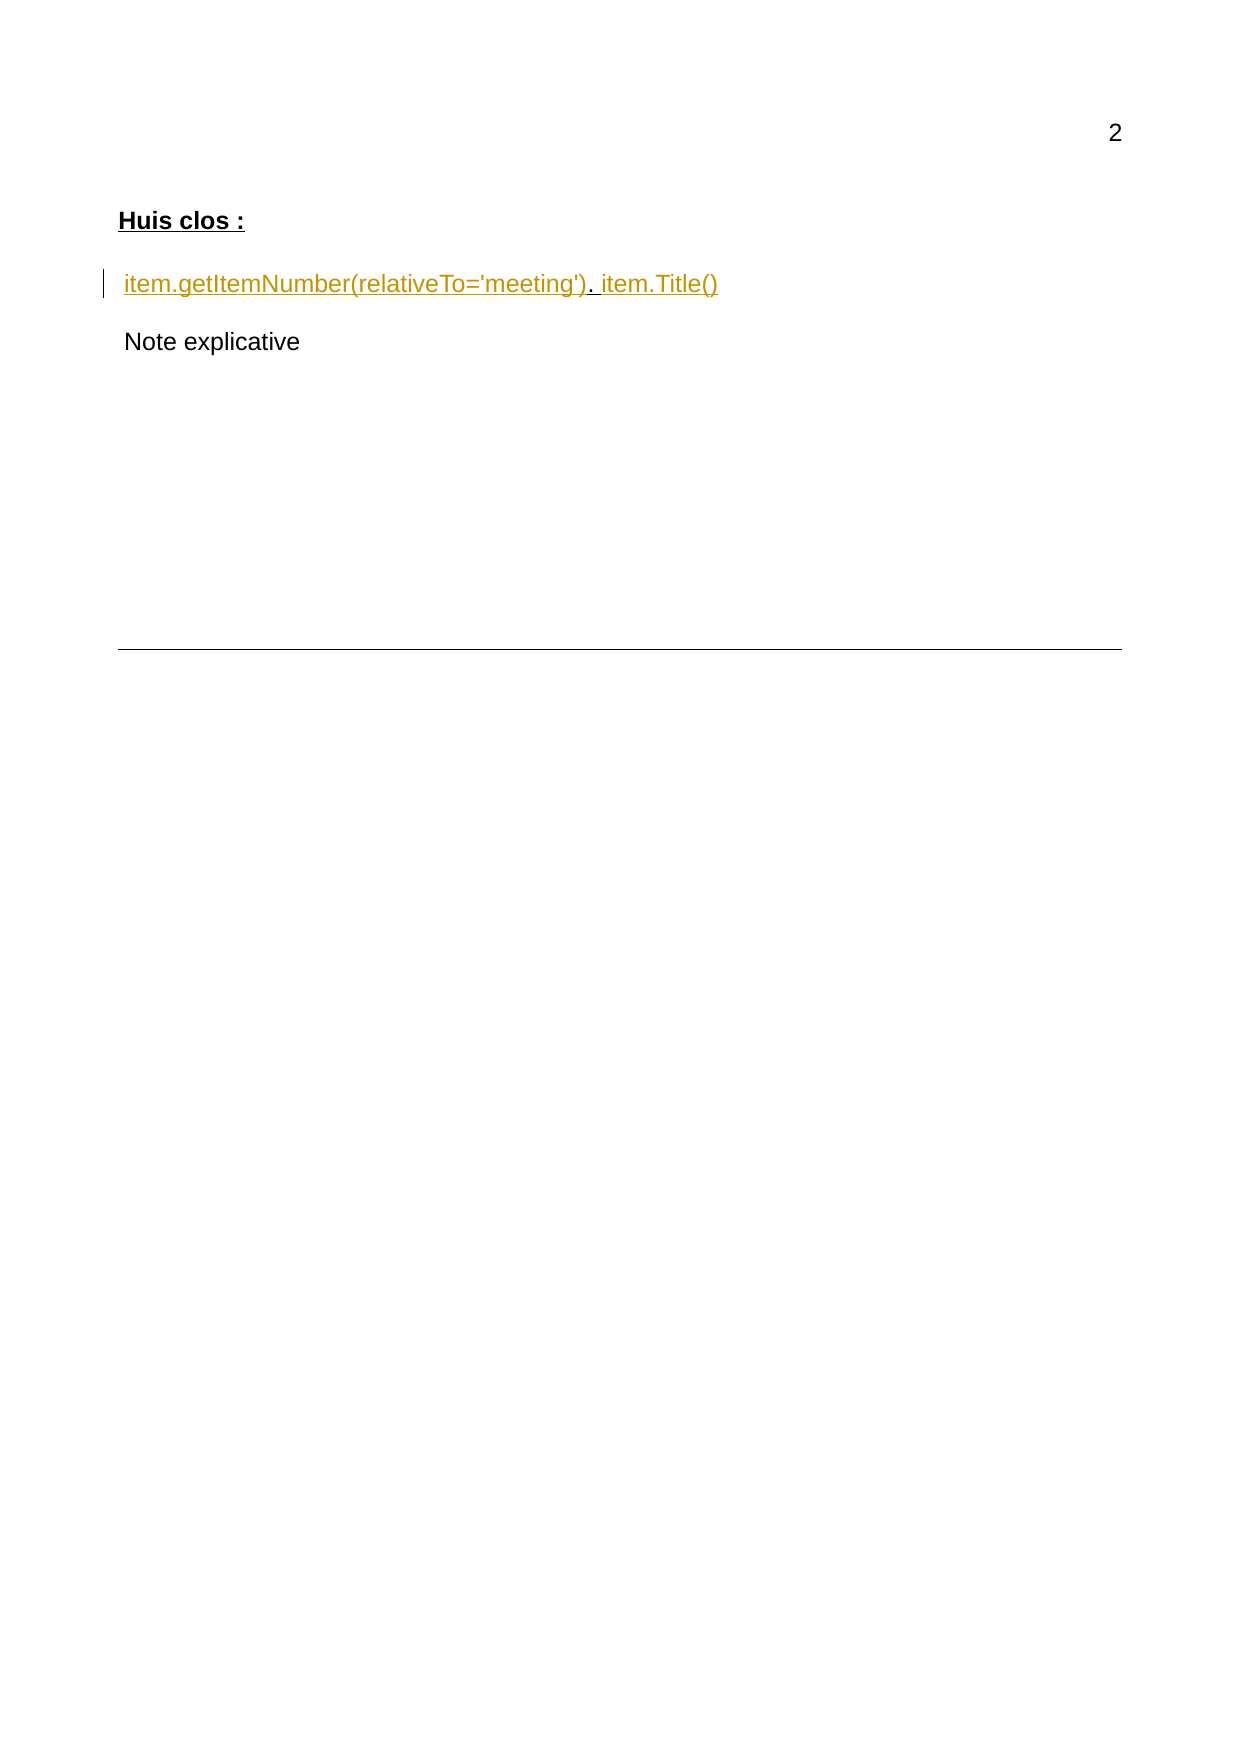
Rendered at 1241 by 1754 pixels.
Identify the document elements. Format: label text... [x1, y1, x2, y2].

table_header item.getItemNumber(relativeTo='meeting'). item.Title() Note explicative [118, 263, 1122, 648]
text Huis clos : [118, 206, 1122, 234]
